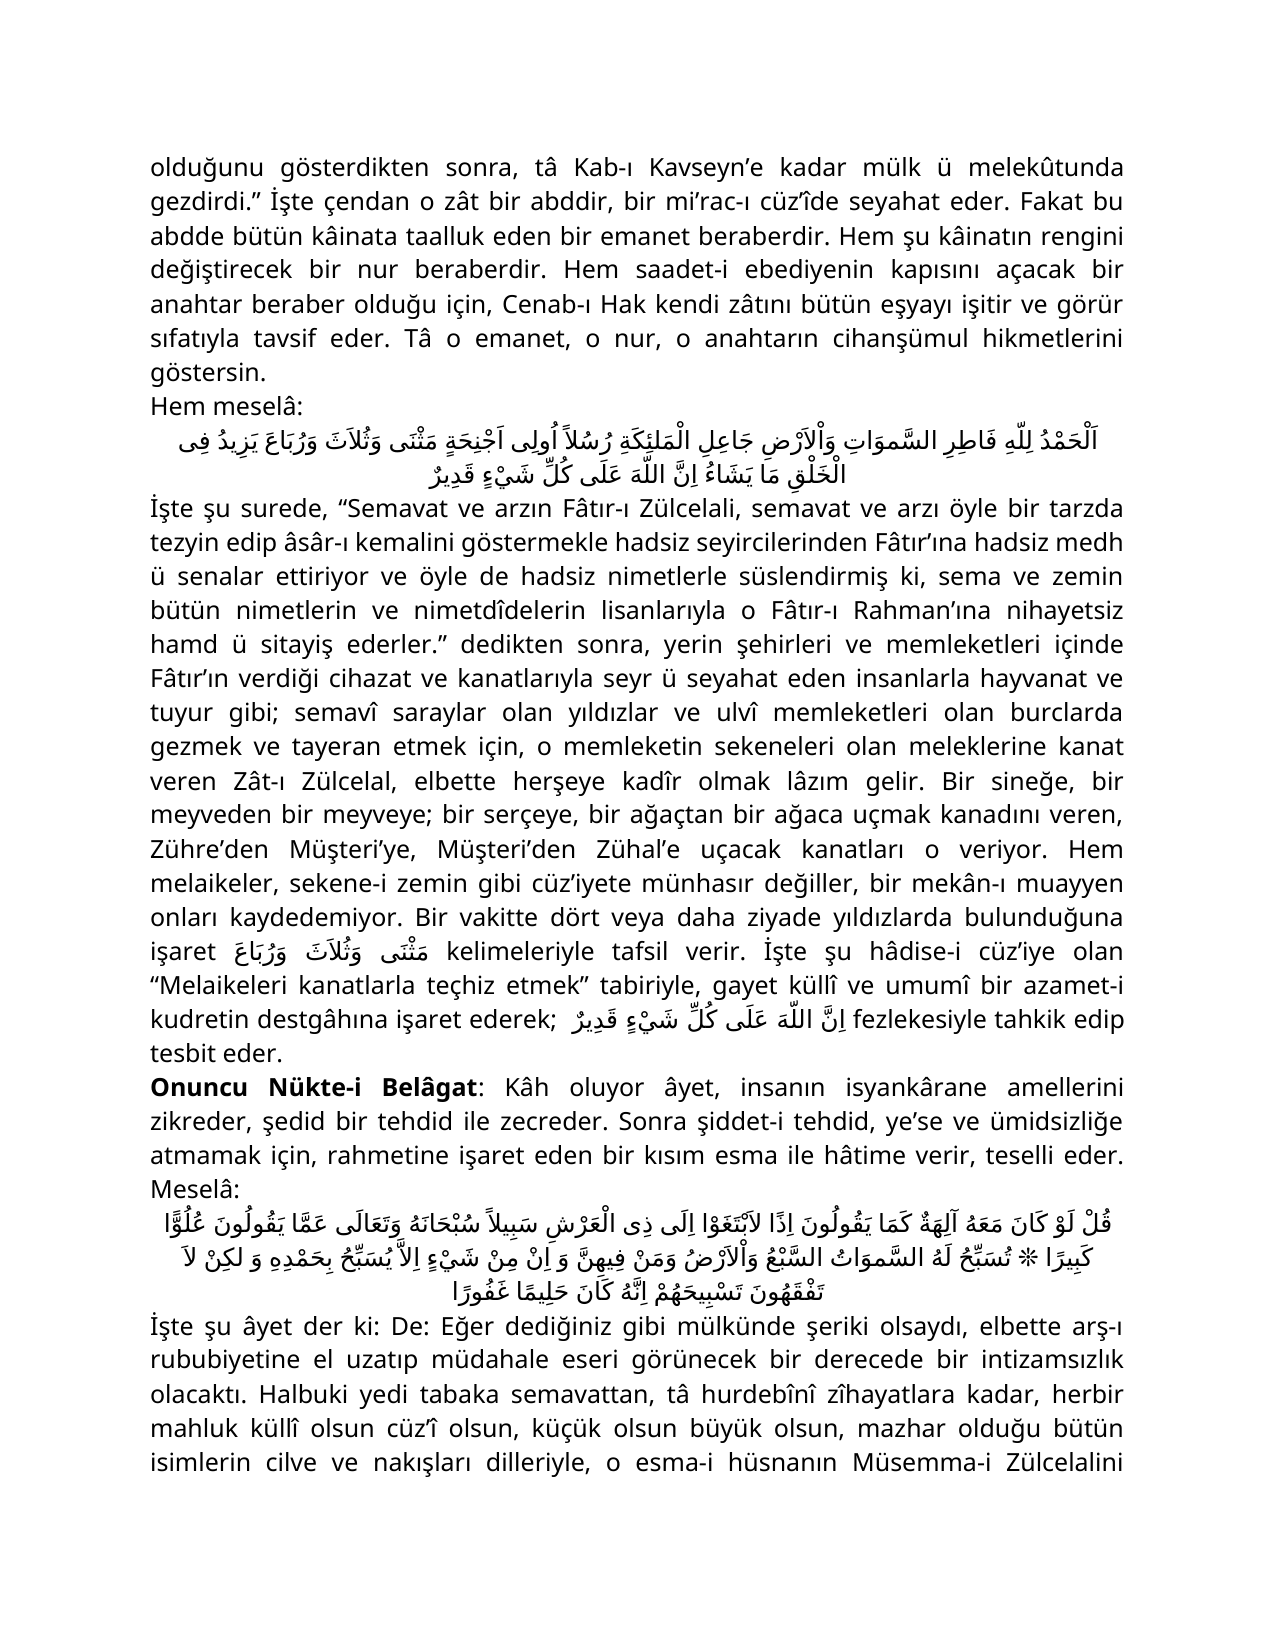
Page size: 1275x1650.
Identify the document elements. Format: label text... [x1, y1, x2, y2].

text İşte Kur’an, Resul-i Ekrem Aleyhissalâtü Vesselâm’ın mi’racının mebdei olan, Mescid-i Haram’dan Mescid-i Aksa’ya olan seyeranını zikrettikten sonra اِنَّهُ هُوَ السَّمِيعُ الْبَصِيرُ der. اِنَّهُ deki zamir, ya Cenab-ı Hakk’adır veyahut Peygamberedir. Peygambere göre olsa, şöyle oluyor ki: “Bu seyahat-ı cüz’îde, bir seyr-i umumî, bir uruc-u küllî var ki; tâ Sidret-ül Münteha’ya, tâ Kab-ı Kavseyn’e kadar, meratib-i külliye-i esmaiyede gözüne, kulağına tezahür eden âyât-ı Rabbaniyeyi ve acaib-i san’at-ı İlahiyeyi işitmiş, görmüştür.” der. O küçük, cüz’î seyahatı; küllî ve mahşer-i acaib bir seyahatın anahtarı hükmünde gösteriyor. Eğer zamir, Cenab-ı Hakk’a raci’ olsa şöyle oluyor ki: “Bir abdini bir seyahatta huzuruna davet edip bir vazife ile tavzif etmek için Mescid-i Haram’dan mecma-i enbiya olan Mescid-i Aksa’ya gönderip enbiyalarla görüştürüp bütün enbiyaların usûl-ü dinlerine vâris-i mutlak olduğunu gösterdikten sonra, tâ Kab-ı Kavseyn’e kadar mülk ü melekûtunda gezdirdi.” İşte çendan o zât bir abddir, bir mi’rac-ı cüz’îde seyahat eder. Fakat bu abdde bütün kâinata taalluk eden bir emanet beraberdir. Hem şu kâinatın rengini değiştirecek bir nur beraberdir. Hem saadet-i ebediyenin kapısını açacak bir anahtar beraber olduğu için, Cenab-ı Hak kendi zâtını bütün eşyayı işitir ve görür sıfatıyla tavsif eder. Tâ o emanet, o nur, o anahtarın cihanşümul hikmetlerini göstersin. [150, 150, 1125, 388]
text İşte şu âyet der ki: De: Eğer dediğiniz gibi mülkünde şeriki olsaydı, elbette arş-ı rububiyetine el uzatıp müdahale eseri görünecek bir derecede bir intizamsızlık olacaktı. Halbuki yedi tabaka semavattan, tâ hurdebînî zîhayatlara kadar, herbir mahluk küllî olsun cüz’î olsun, küçük olsun büyük olsun, mazhar olduğu bütün isimlerin cilve ve nakışları dilleriyle, o esma-i hüsnanın Müsemma-i Zülcelalini tesbih edip, şerik ve nazirden tenzih ediyorlar. Evet nasılki sema güneşler, yıldızlar denilen nur-efşan kelimatıyla, hikmet ve intizamıyla, onu takdis ediyor, vahdetine şehadet ediyor ve cevv-i hava dahi, bulutların ve berk ve ra’d ve katrelerin kelimatıyla onu tesbih ve takdis ve vahdaniyetine şehadet eder. Öyle de zemin, hayvanat ve nebatat ve mevcudat denilen hayattar kelimatıyla Hâlık-ı Zülcelalini tesbih ve tevhid etmekle beraber, herbir ağacı, yaprak ve çiçek ve meyvelerin kelimatıyla yine tesbih edip birliğine şehadet eder. Öyle de en küçük mahluk, en cüz’î bir masnu’, küçüklüğü ve cüz’iyetiyle beraber, taşıdığı nakışlar ve keyfiyetler işaretiyle pekçok esma-i külliyeyi göstermek ile Müsemma-yı Zülcelali tesbih edip vahdaniyetine şehadet eder. İşte bütün kâinat birden, bir lisan ile, müttefikan Hâlık-ı Zülcelalini tesbih edip vahdaniyetine şehadet ederek kendilerine göre muvazzaf oldukları vazife-i ubudiyeti, kemal-i itaatle yerine getirdikleri halde, şu kâinatın hülâsası ve neticesi ve nazdar bir halifesi ve nazenin bir meyvesi olan insan, bütün bunların aksine, zıddına olarak, ettikleri küfür ve şirkin ne kadar çirkin düşüp ne derece cezaya şayeste olduğunu ifade edip bütün bütün ye’se düşürmemek için, hem şunun gibi nihayetsiz bir cinayete, hadsiz çirkin bir isyana Kahhar-ı Zülcelal nasıl meydan verip kâinatı başlarına harab etmediğinin hikmetini göstermek için اِنَّهُ كَانَ حَلِيمًا غَفُورًا der. O hâtime ile hikmet-i imhali gösterip, bir rica kapısı açık bırakır. [150, 1308, 1125, 1478]
text اَلْحَمْدُ لِلّهِ فَاطِرِ السَّموَاتِ وَاْلاَرْضِ جَاعِلِ الْمَلئِكَةِ رُسُلاً اُولِى اَجْنِحَةٍ مَثْنَى وَثُلاَثَ وَرُبَاعَ يَزِيدُ فِى الْخَلْقِ مَا يَشَاءُ اِنَّ اللّهَ عَلَى كُلِّ شَيْءٍ قَدِيرٌ [150, 422, 1125, 491]
text قُلْ لَوْ كَانَ مَعَهُ آلِهَةٌ كَمَا يَقُولُونَ اِذًا لاَبْتَغَوْا اِلَى ذِى الْعَرْشِ سَبِيلاً سُبْحَانَهُ وَتَعَالَى عَمَّا يَقُولُونَ عُلُوًّا كَبِيرًا ❊ تُسَبِّحُ لَهُ السَّموَاتُ السَّبْعُ وَاْلاَرْضُ وَمَنْ فِيهِنَّ وَ اِنْ مِنْ شَيْءٍ اِلاَّ يُسَبِّحُ بِحَمْدِهِ وَ لكِنْ لاَ تَفْقَهُونَ تَسْبِيحَهُمْ اِنَّهُ كَانَ حَلِيمًا غَفُورًا [150, 1206, 1125, 1308]
text Hem meselâ: [150, 388, 1125, 422]
text İşte şu surede, “Semavat ve arzın Fâtır-ı Zülcelali, semavat ve arzı öyle bir tarzda tezyin edip âsâr-ı kemalini göstermekle hadsiz seyircilerinden Fâtır’ına hadsiz medh ü senalar ettiriyor ve öyle de hadsiz nimetlerle süslendirmiş ki, sema ve zemin bütün nimetlerin ve nimetdîdelerin lisanlarıyla o Fâtır-ı Rahman’ına nihayetsiz hamd ü sitayiş ederler.” dedikten sonra, yerin şehirleri ve memleketleri içinde Fâtır’ın verdiği cihazat ve kanatlarıyla seyr ü seyahat eden insanlarla hayvanat ve tuyur gibi; semavî saraylar olan yıldızlar ve ulvî memleketleri olan burclarda gezmek ve tayeran etmek için, o memleketin sekeneleri olan meleklerine kanat veren Zât-ı Zülcelal, elbette herşeye kadîr olmak lâzım gelir. Bir sineğe, bir meyveden bir meyveye; bir serçeye, bir ağaçtan bir ağaca uçmak kanadını veren, Zühre’den Müşteri’ye, Müşteri’den Zühal’e uçacak kanatları o veriyor. Hem melaikeler, sekene-i zemin gibi cüz’iyete münhasır değiller, bir mekân-ı muayyen onları kaydedemiyor. Bir vakitte dört veya daha ziyade yıldızlarda bulunduğuna işaret مَثْنَى وَثُلاَثَ وَرُبَاعَ kelimeleriyle tafsil verir. İşte şu hâdise-i cüz’iye olan “Melaikeleri kanatlarla teçhiz etmek” tabiriyle, gayet küllî ve umumî bir azamet-i kudretin destgâhına işaret ederek; اِنَّ اللّهَ عَلَى كُلِّ شَيْءٍ قَدِيرٌ fezlekesiyle tahkik edip tesbit eder. [150, 491, 1125, 1070]
text Onuncu Nükte-i Belâgat: Kâh oluyor âyet, insanın isyankârane amellerini zikreder, şedid bir tehdid ile zecreder. Sonra şiddet-i tehdid, ye’se ve ümidsizliğe atmamak için, rahmetine işaret eden bir kısım esma ile hâtime verir, teselli eder. Meselâ: [150, 1070, 1125, 1206]
